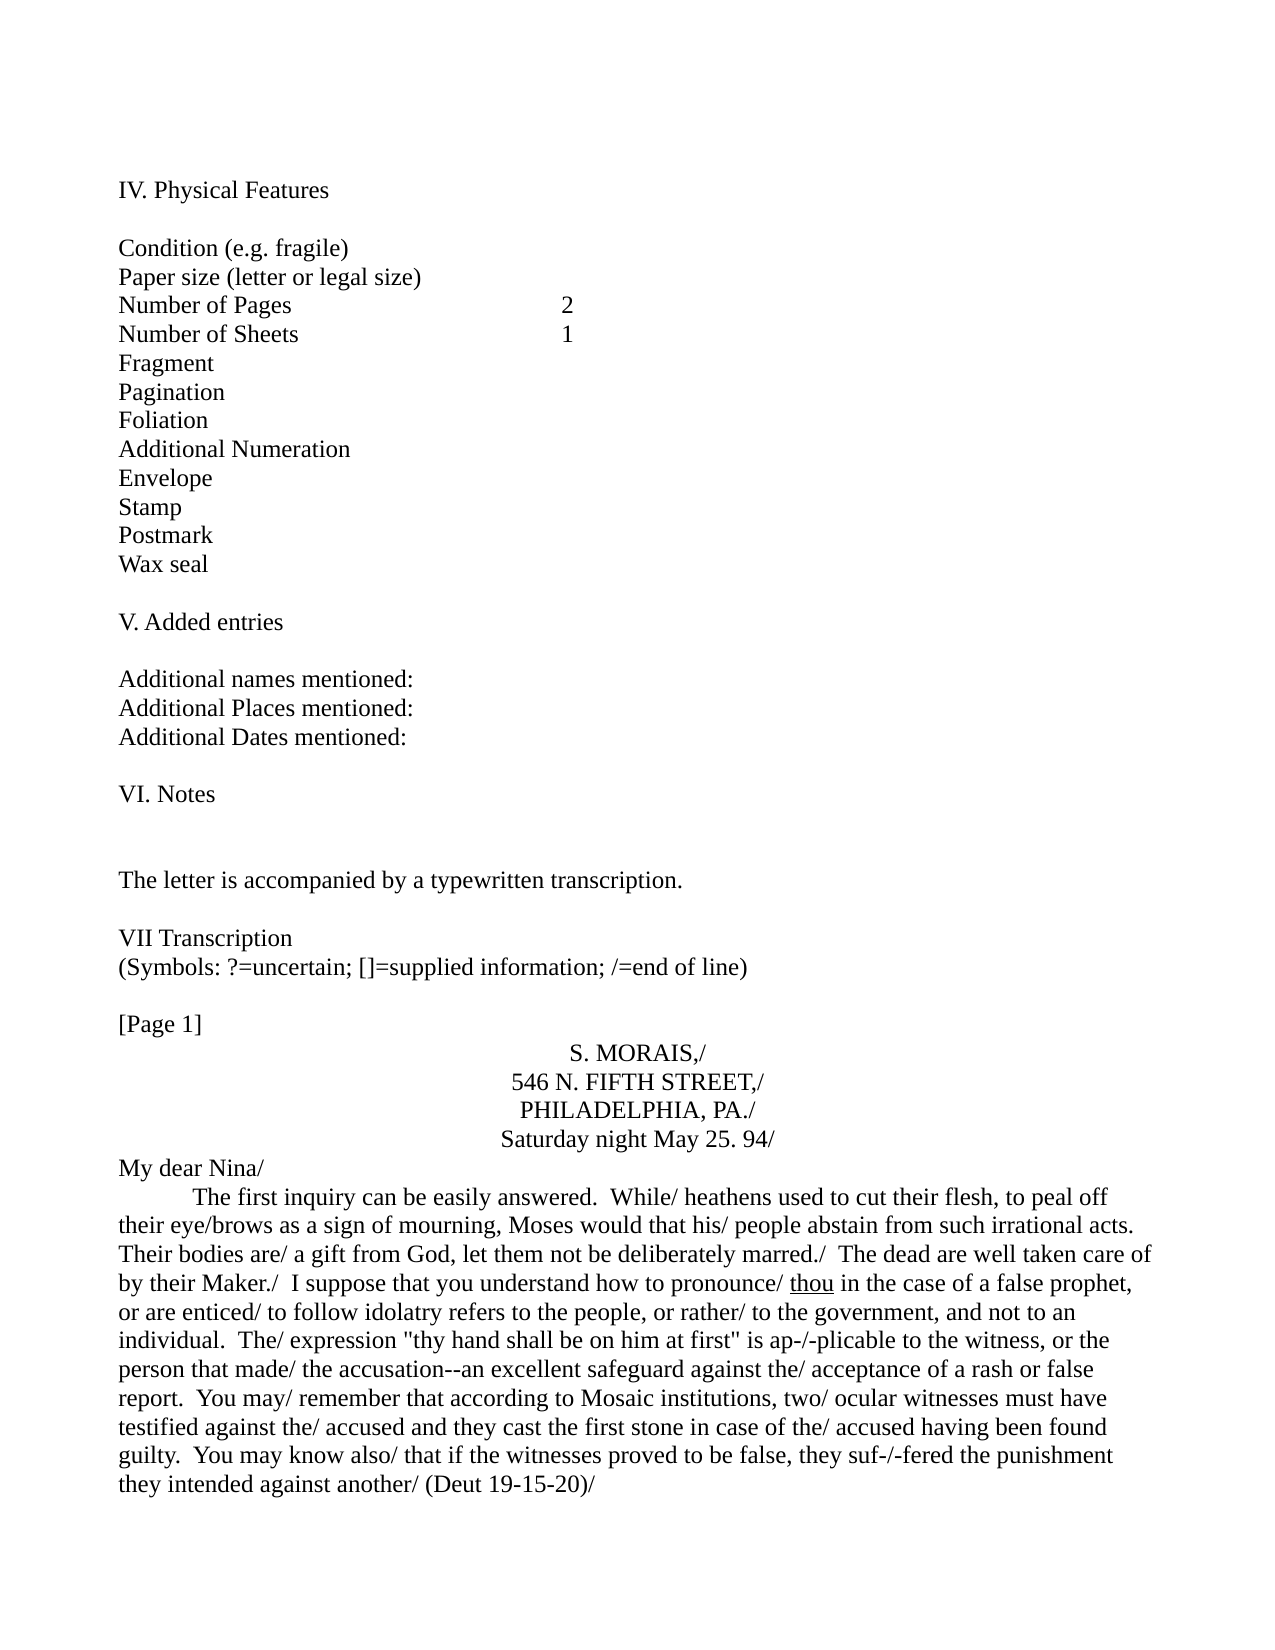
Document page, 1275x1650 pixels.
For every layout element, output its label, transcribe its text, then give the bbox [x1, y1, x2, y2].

text S. MORAIS,/ [118, 1038, 1157, 1067]
text VI. Notes [118, 779, 1157, 808]
text Additional names mentioned: [118, 664, 1157, 693]
text Fragment [118, 348, 1157, 377]
text IV. Physical Features [118, 176, 1157, 204]
text Additional Numeration [118, 434, 1157, 463]
text [Page 1] [118, 1009, 1157, 1038]
text Pagination [118, 377, 1157, 406]
text Envelope [118, 463, 1157, 492]
text VII Transcription [118, 923, 1157, 952]
text Additional Places mentioned: [118, 693, 1157, 722]
text PHILADELPHIA, PA./ [118, 1096, 1157, 1124]
text Wax seal [118, 549, 1157, 578]
text Postma rk [118, 521, 1157, 549]
text 546 N. FIFTH STREET,/ [118, 1067, 1157, 1096]
text (Symbols: ?=uncertain; []=supplied information; /=end of line) [118, 952, 1157, 981]
text Stamp [118, 492, 1157, 521]
text Number of Sheets 1 [118, 319, 1157, 348]
text Condition (e.g. fragile) [118, 233, 1157, 262]
text Saturday night May 25. 94/ [118, 1124, 1157, 1153]
text Paper size (letter or legal size) [118, 262, 1157, 291]
text Foliation [118, 406, 1157, 434]
text Number of Pages 2 [118, 291, 1157, 319]
text V. Added entries [118, 607, 1157, 636]
text Additional Dates mentioned: [118, 722, 1157, 751]
text The first inquiry can be easily answered. While/ heathens used to cut their flesh, to peal off their eye/brows as a sign of mourning, Moses would that his/ people abstain from such irrational acts. Their bodies are/ a gift from God, let them not be deliberately marred./ The dead are well taken care of by their Maker./ I suppose that you understand how to pronounce/ thou in the case of a false prophet, or are enticed/ to follow idolatry refers to the people, or rather/ to the government, and not to an individual. The/ expression "thy hand shall be on him at first" is ap-/-plicable to the witness, or the person that made/ the accusation--an excellent safeguard against the/ acceptance of a rash or false report. You may/ remember that according to Mosaic institutions, two/ ocular witnesses must have testified against the/ accused and they cast the first stone in case of the/ accused having been found guilty. You may know also/ that if the witnesses proved to be false, they suf-/-fered the punishment they intended against another/ (Deut 19-15-20)/ [118, 1182, 1157, 1498]
text The letter is accompanied by a typewritten transcription. [118, 837, 1157, 894]
text My dear Nina/ [118, 1153, 1157, 1182]
